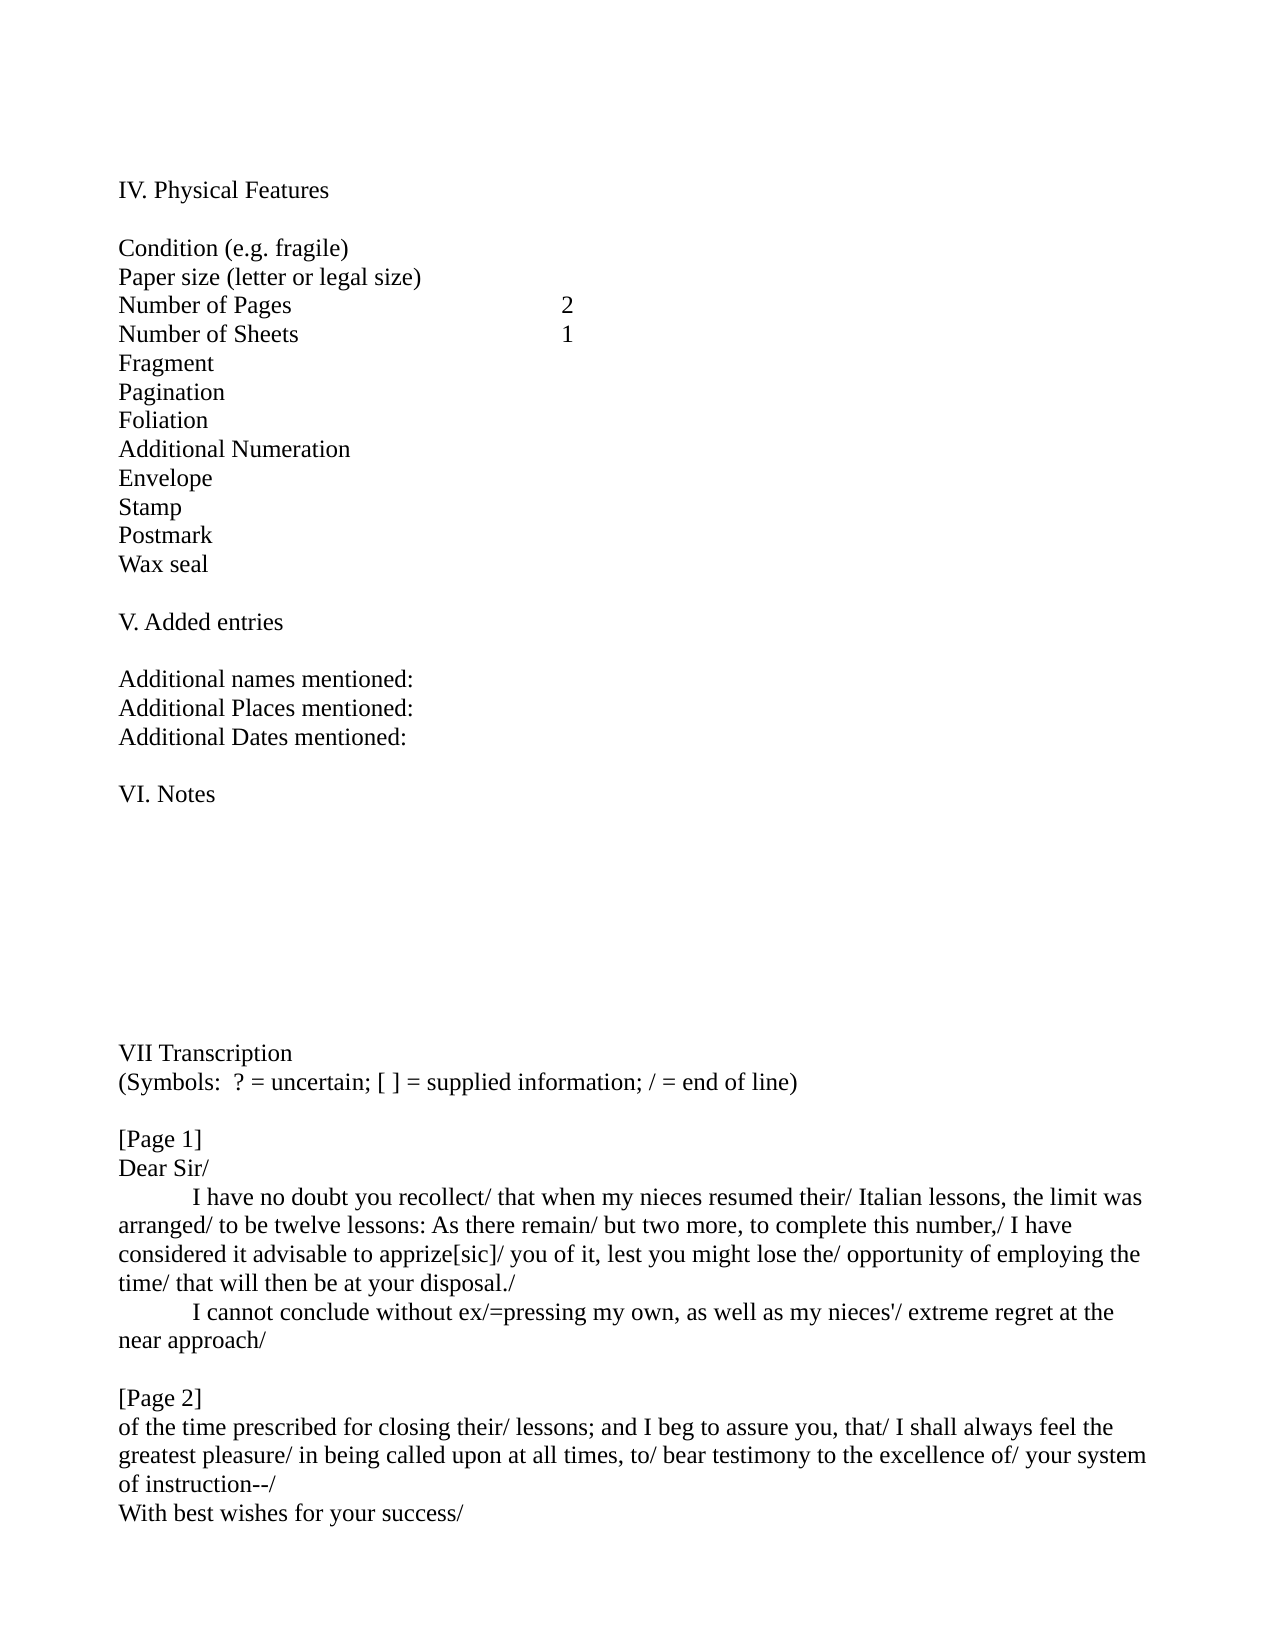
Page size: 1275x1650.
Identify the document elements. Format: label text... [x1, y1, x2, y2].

text Additional Numeration [118, 434, 1157, 463]
text Dear Sir/ [118, 1153, 1157, 1182]
text Additional Places mentioned: [118, 693, 1157, 722]
text Pagination [118, 377, 1157, 406]
text Foliation [118, 406, 1157, 434]
text VI. Notes [118, 779, 1157, 808]
text Stamp [118, 492, 1157, 521]
text I have no doubt you recollect/ that when my nieces resumed their/ Italian lessons, the limit was arranged/ to be twelve lessons: As there remain/ but two more, to complete this number,/ I have considered it advisable to apprize[sic]/ you of it, lest you might lose the/ opportunity of employing the time/ that will then be at your disposal./ [118, 1182, 1157, 1297]
text Wax seal [118, 549, 1157, 578]
text VII Transcription [118, 1038, 1157, 1067]
text Additional Dates mentioned: [118, 722, 1157, 751]
text IV. Physical Features [118, 176, 1157, 204]
text Number of Sheets 1 [118, 319, 1157, 348]
text (Symbols: ? = uncertain; [ ] = supplied information; / = end of line) [118, 1067, 1157, 1096]
text Envelope [118, 463, 1157, 492]
text Number of Pages 2 [118, 291, 1157, 319]
text [Page 2] [118, 1383, 1157, 1412]
text Postmark [118, 521, 1157, 549]
text With best wishes for your success/ [118, 1498, 1157, 1527]
text V. Added entries [118, 607, 1157, 636]
text I cannot conclude without ex/=pressing my own, as well as my nieces'/ extreme regret at the near approach/ [118, 1297, 1157, 1354]
text [Page 1] [118, 1124, 1157, 1153]
text Condition (e.g. fragile) [118, 233, 1157, 262]
text of the time prescribed for closing their/ lessons; and I beg to assure you, that/ I shall always feel the greatest pleasure/ in being called upon at all times, to/ bear testimony to the excellence of/ your system of instruction--/ [118, 1412, 1157, 1498]
text Fragment [118, 348, 1157, 377]
text Additional names mentioned: [118, 664, 1157, 693]
text Paper size (letter or legal size) [118, 262, 1157, 291]
